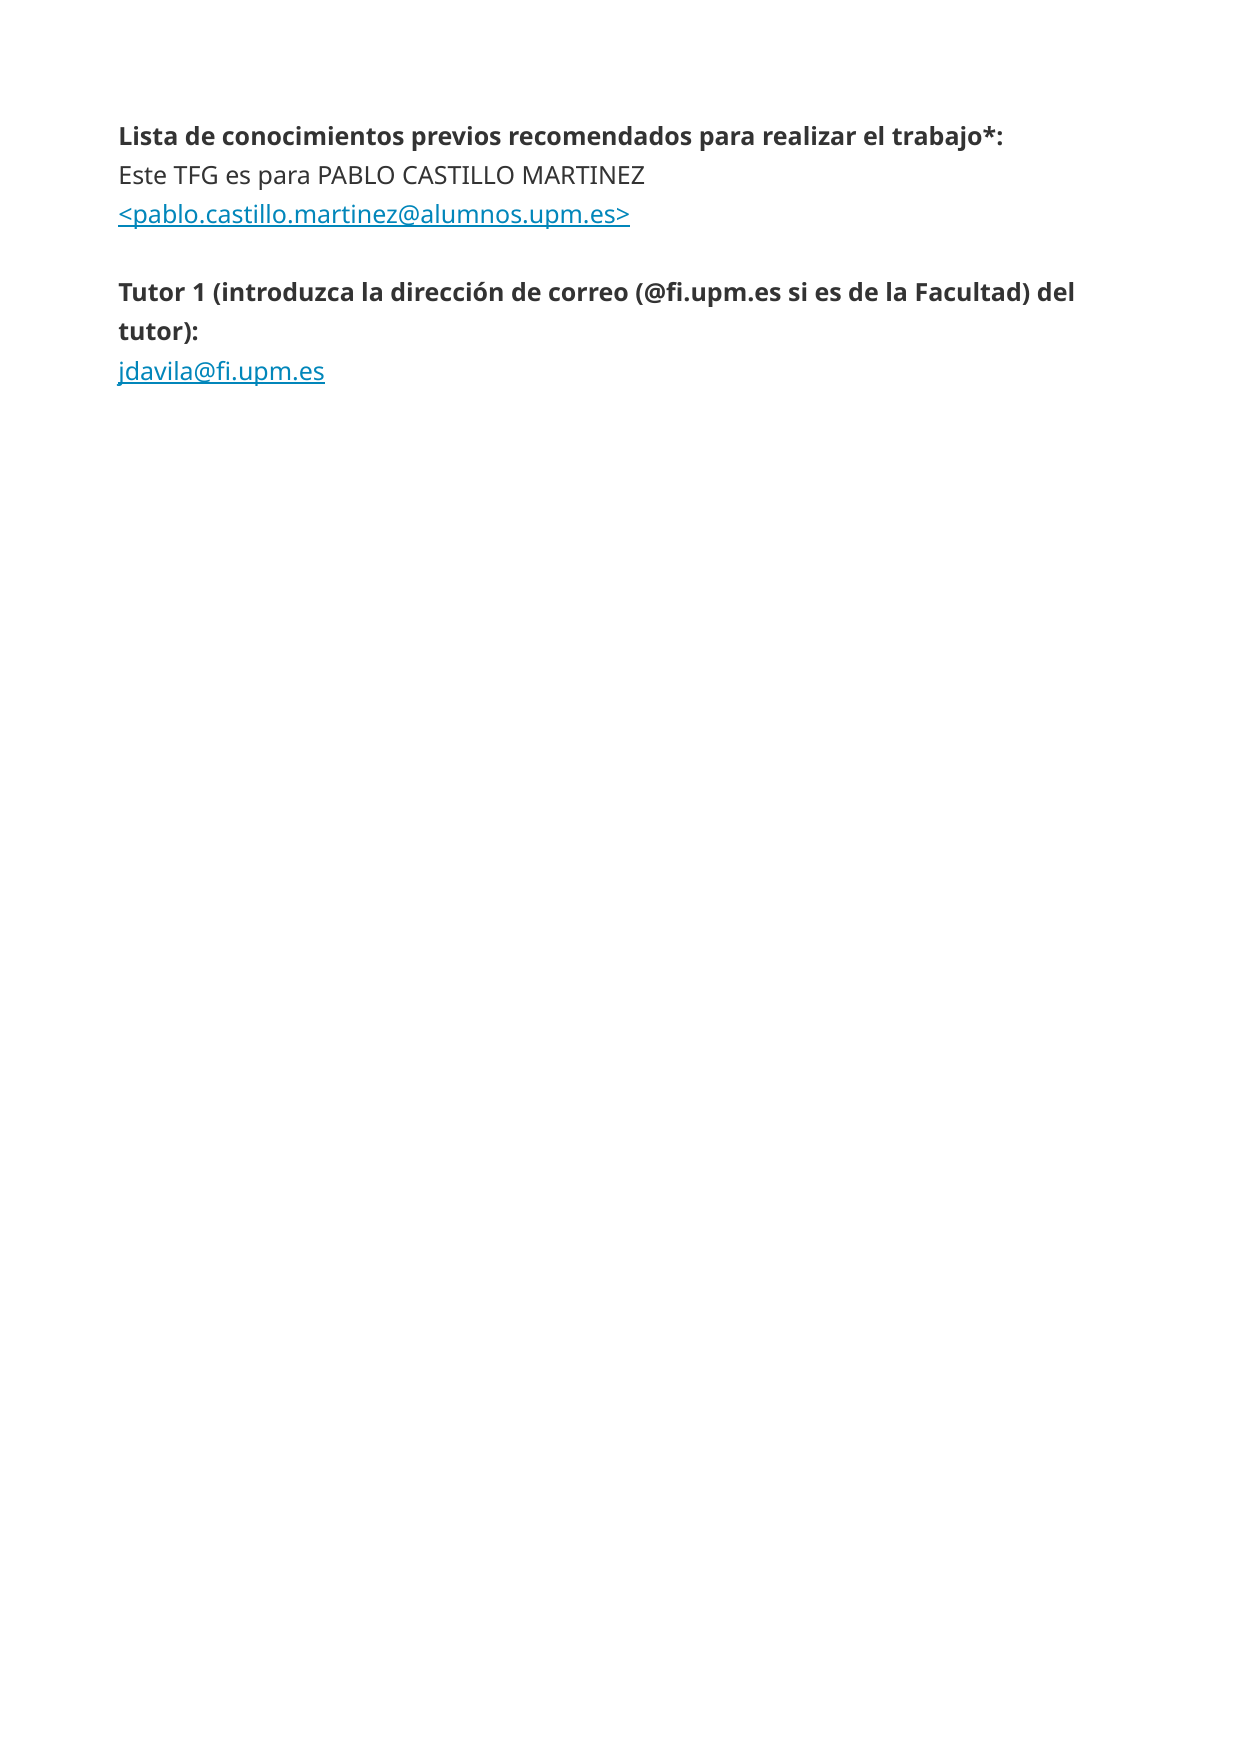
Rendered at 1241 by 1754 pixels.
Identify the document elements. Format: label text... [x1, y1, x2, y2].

text Lista de conocimientos previos recomendados para realizar el trabajo*: Este TFG es para PABLO CASTILLO MARTINEZ <pablo.castillo.martinez@alumnos.upm.es> Tutor 1 (introduzca la dirección de correo (@fi.upm.es si es de la Facultad) del tutor): jdavila@fi.upm.es [118, 118, 1122, 420]
